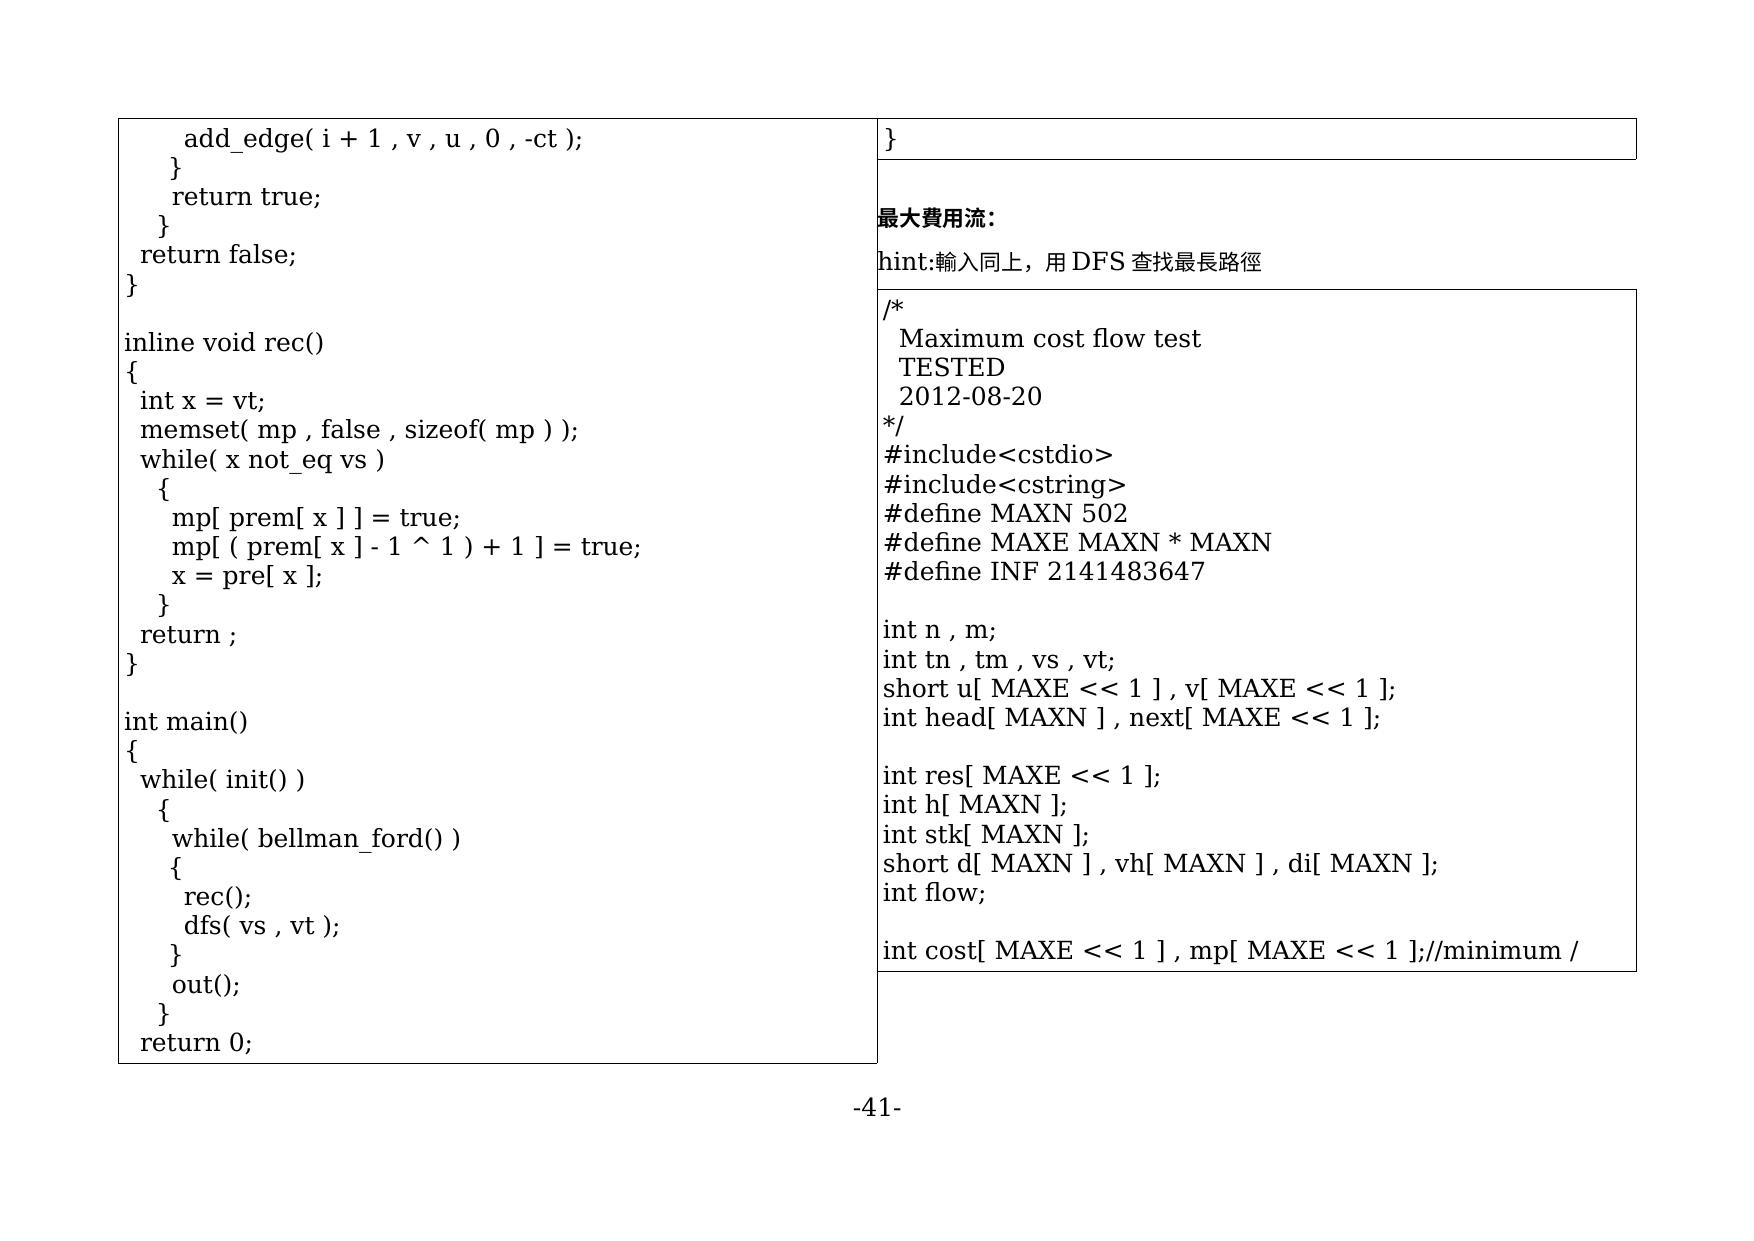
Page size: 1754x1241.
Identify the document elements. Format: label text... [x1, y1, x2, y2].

table_header /* Maximum cost flow test TESTED 2012-08-20 */ #include<cstdio> #include<cstring> #define MAXN 502 #define MAXE MAXN * MAXN #define INF 2141483647 int n , m; int tn , tm , vs , vt; short u[ MAXE << 1 ] , v[ MAXE << 1 ]; int head[ MAXN ] , next[ MAXE << 1 ]; int res[ MAXE << 1 ]; int h[ MAXN ]; int stk[ MAXN ]; short d[ MAXN ] , vh[ MAXN ] , di[ MAXN ]; int flow; int cost[ MAXE << 1 ] , mp[ MAXE << 1 ];//minimum / [878, 290, 1636, 971]
text hint:輸入同上，用DFS查找最長路徑 [878, 245, 1636, 276]
table_header } [878, 119, 1636, 159]
text 最大費用流： [878, 201, 1636, 232]
table_header add_edge( i + 1 , v , u , 0 , -ct ); } return true; } return false; } inline void rec() { int x = vt; memset( mp , false , sizeof( mp ) ); while( x not_eq vs ) { mp[ prem[ x ] ] = true; mp[ ( prem[ x ] - 1 ^ 1 ) + 1 ] = true; x = pre[ x ]; } return ; } int main() { while( init() ) { while( bellman_ford() ) { rec(); dfs( vs , vt ); } out(); } return 0; [119, 119, 877, 1063]
